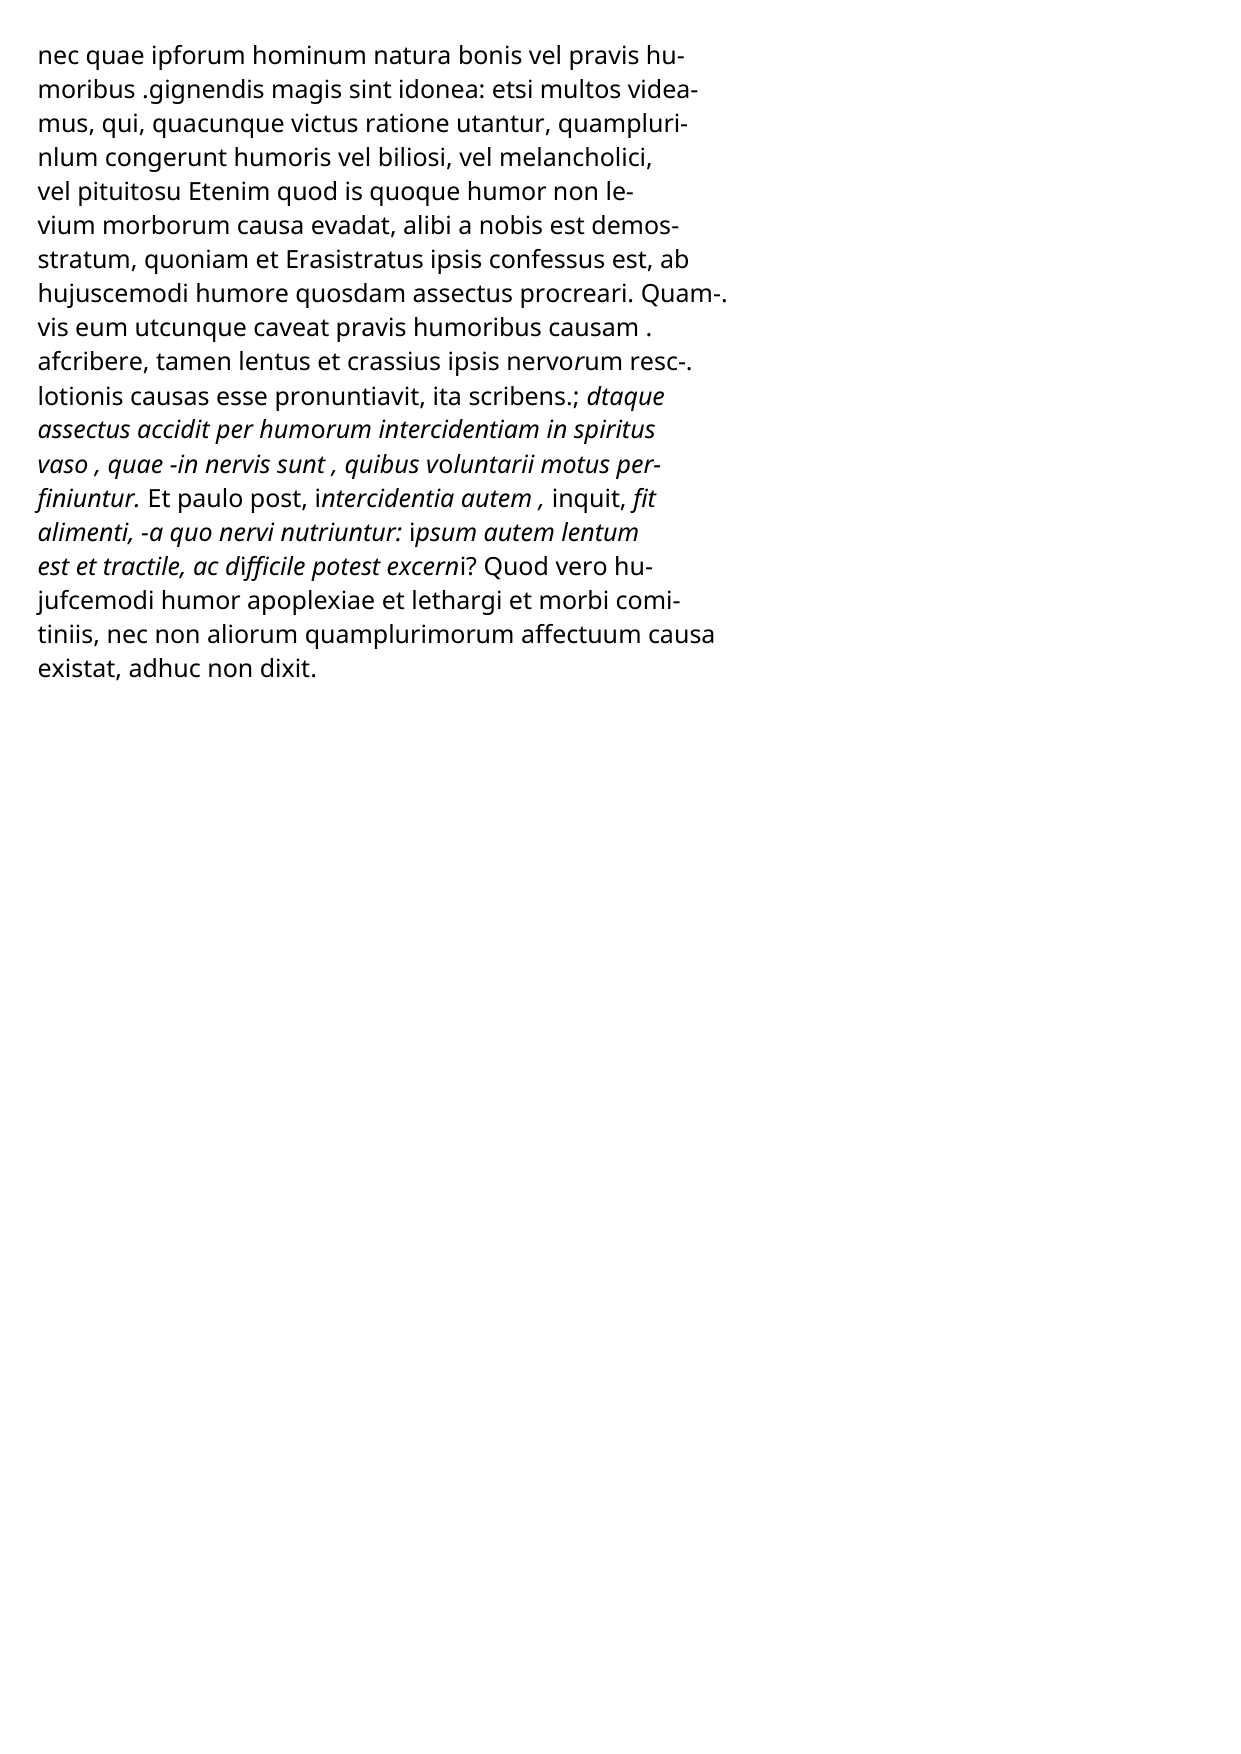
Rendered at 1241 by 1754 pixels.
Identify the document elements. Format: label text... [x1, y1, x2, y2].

text nec quae ipforum hominum natura bonis vel pravis hu- moribus .gignendis magis sint idonea: etsi multos videa- mus, qui, quacunque victus ratione utantur, quampluri- nlum congerunt humoris vel biliosi, vel melancholici, vel pituitosu Etenim quod is quoque humor non le- vium morborum causa evadat, alibi a nobis est demos- stratum, quoniam et Erasistratus ipsis confessus est, ab hujuscemodi humore quosdam assectus procreari. Quam-. vis eum utcunque caveat pravis humoribus causam . afcribere, tamen lentus et crassius ipsis nervorum resc-. lotionis causas esse pronuntiavit, ita scribens.; dtaque assectus accidit per humorum intercidentiam in spiritus vaso , quae -in nervis sunt , quibus voluntarii motus per- finiuntur. Et paulo post, intercidentia autem , inquit, fit alimenti, -a quo nervi nutriuntur: ipsum autem lentum est et tractile, ac difficile potest excerni? Quod vero hu- jufcemodi humor apoplexiae et lethargi et morbi comi- tiniis, nec non aliorum quamplurimorum affectuum causa existat, adhuc non dixit. [37, 37, 1203, 685]
